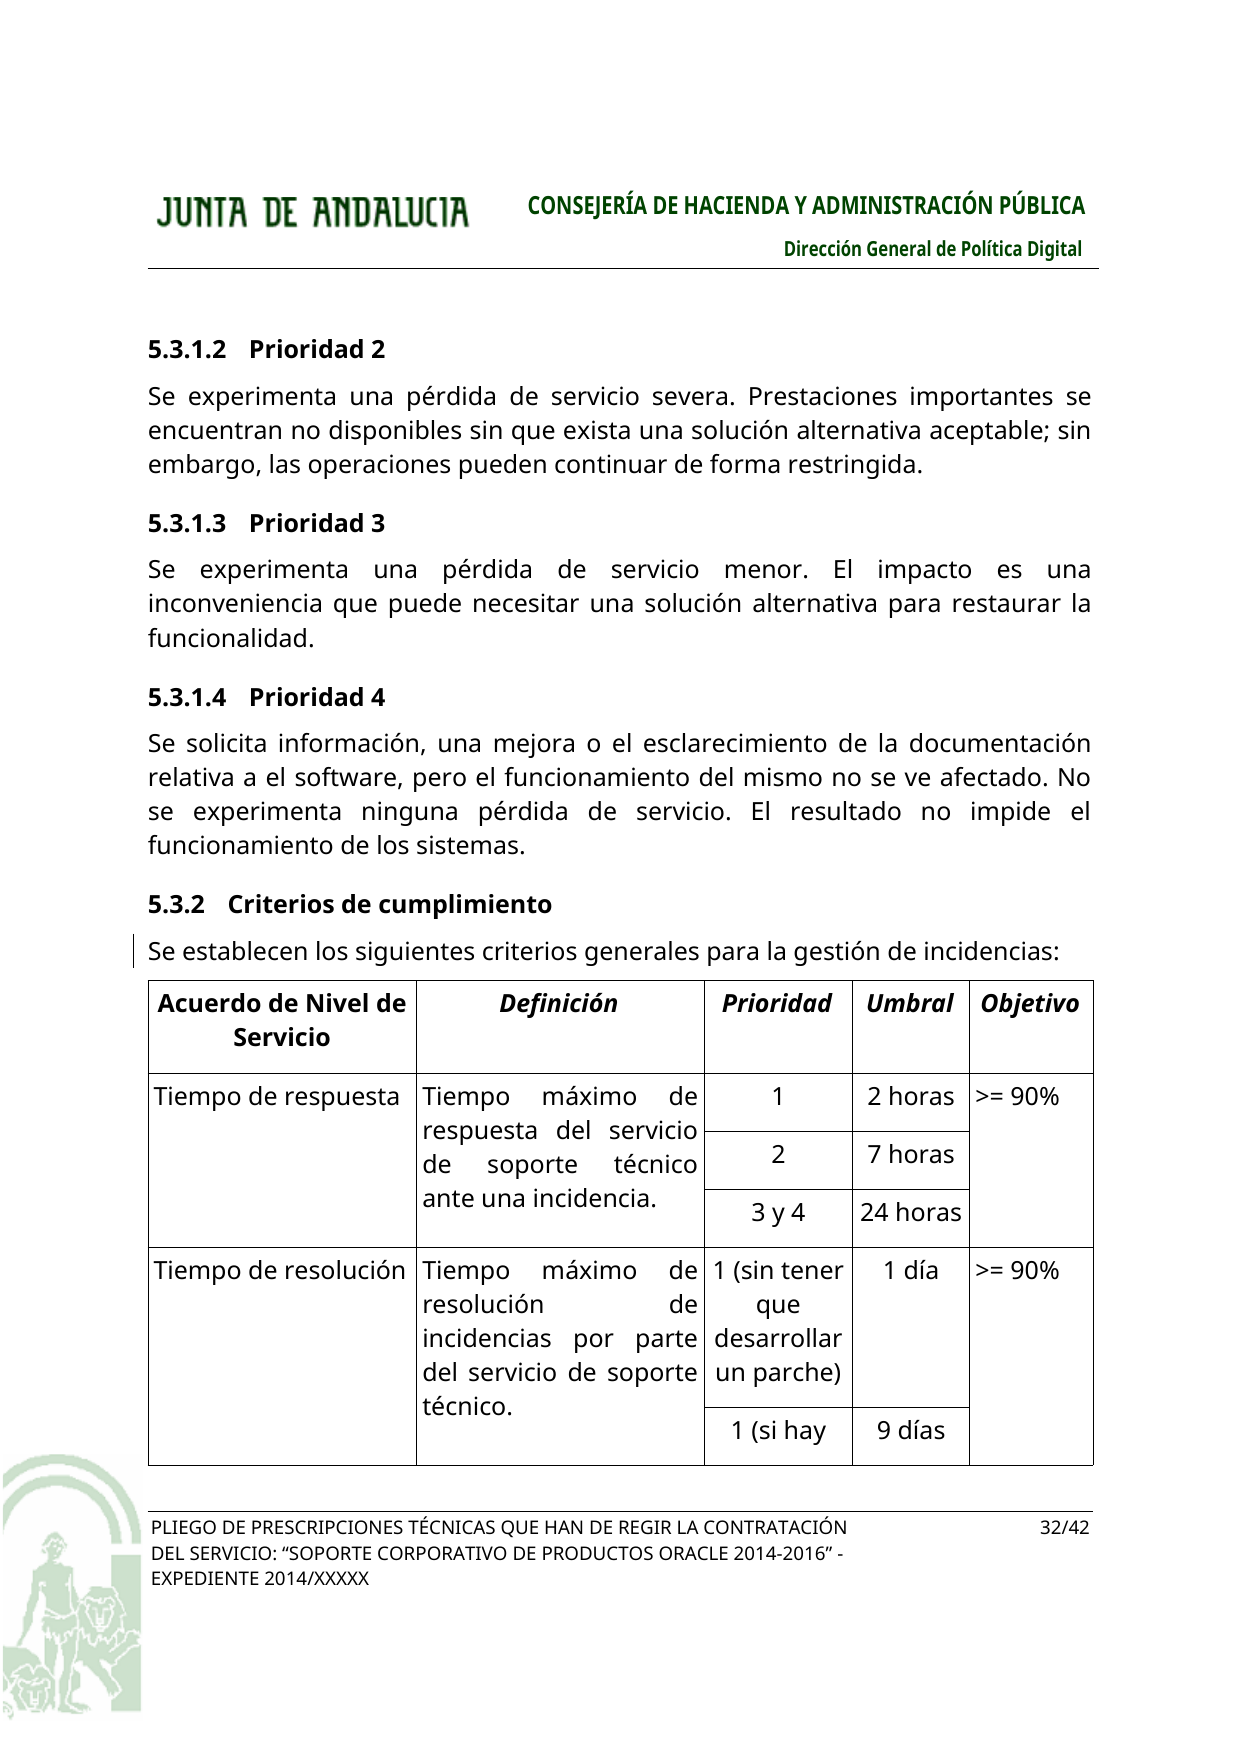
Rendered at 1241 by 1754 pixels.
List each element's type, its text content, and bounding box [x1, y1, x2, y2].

table_cell 2 [705, 1132, 852, 1189]
table_cell >= 90% [970, 1074, 1093, 1247]
table_cell 7 horas [853, 1132, 969, 1189]
table_header Umbral [853, 981, 969, 1072]
table_header Acuerdo de Nivel de Servicio [149, 981, 416, 1072]
picture [156, 197, 471, 229]
picture [2, 1454, 144, 1722]
text Se solicita información, una mejora o el esclarecimiento de la documentación relativa a el software, pero el funcionamiento del mismo no se ve afectado. No se experimenta ninguna pérdida de servicio. El resultado no impide el funcionamiento de los sistemas. [148, 726, 1093, 862]
table_cell 24 horas [853, 1190, 969, 1247]
table_cell 1 día [853, 1248, 969, 1407]
table_cell 2 horas [853, 1074, 969, 1131]
table_cell >= 90% [970, 1248, 1093, 1465]
subtitle Prioridad 3 [148, 506, 1093, 539]
table_cell 3 y 4 [705, 1190, 852, 1247]
text Se experimenta una pérdida de servicio severa. Prestaciones importantes se encuentran no disponibles sin que exista una solución alternativa aceptable; sin embargo, las operaciones pueden continuar de forma restringida. [148, 378, 1093, 481]
table_cell Tiempo máximo de respuesta del servicio de soporte técnico ante una incidencia. [417, 1074, 704, 1247]
text Se experimenta una pérdida de servicio menor. El impacto es una inconveniencia que puede necesitar una solución alternativa para restaurar la funcionalidad. [148, 552, 1093, 654]
table_cell 1 [705, 1074, 852, 1131]
table_cell Tiempo de resolución [149, 1248, 416, 1465]
subtitle Criterios de cumplimiento [148, 887, 1093, 921]
table_cell 1 (si hay [705, 1408, 852, 1465]
table_cell 1 (sin tener que desarrollar un parche) [705, 1248, 852, 1407]
table_header Objetivo [970, 981, 1093, 1072]
table_cell Tiempo de respuesta [149, 1074, 416, 1247]
table_header Definición [417, 981, 704, 1072]
table_cell 9 días [853, 1408, 969, 1465]
table_cell Tiempo máximo de resolución de incidencias por parte del servicio de soporte técnico. [417, 1248, 704, 1465]
text Se establecen los siguientes criterios generales para la gestión de incidencias: [148, 934, 1093, 968]
table_header Prioridad [705, 981, 852, 1072]
subtitle Prioridad 4 [148, 679, 1093, 713]
subtitle Prioridad 2 [148, 332, 1093, 366]
